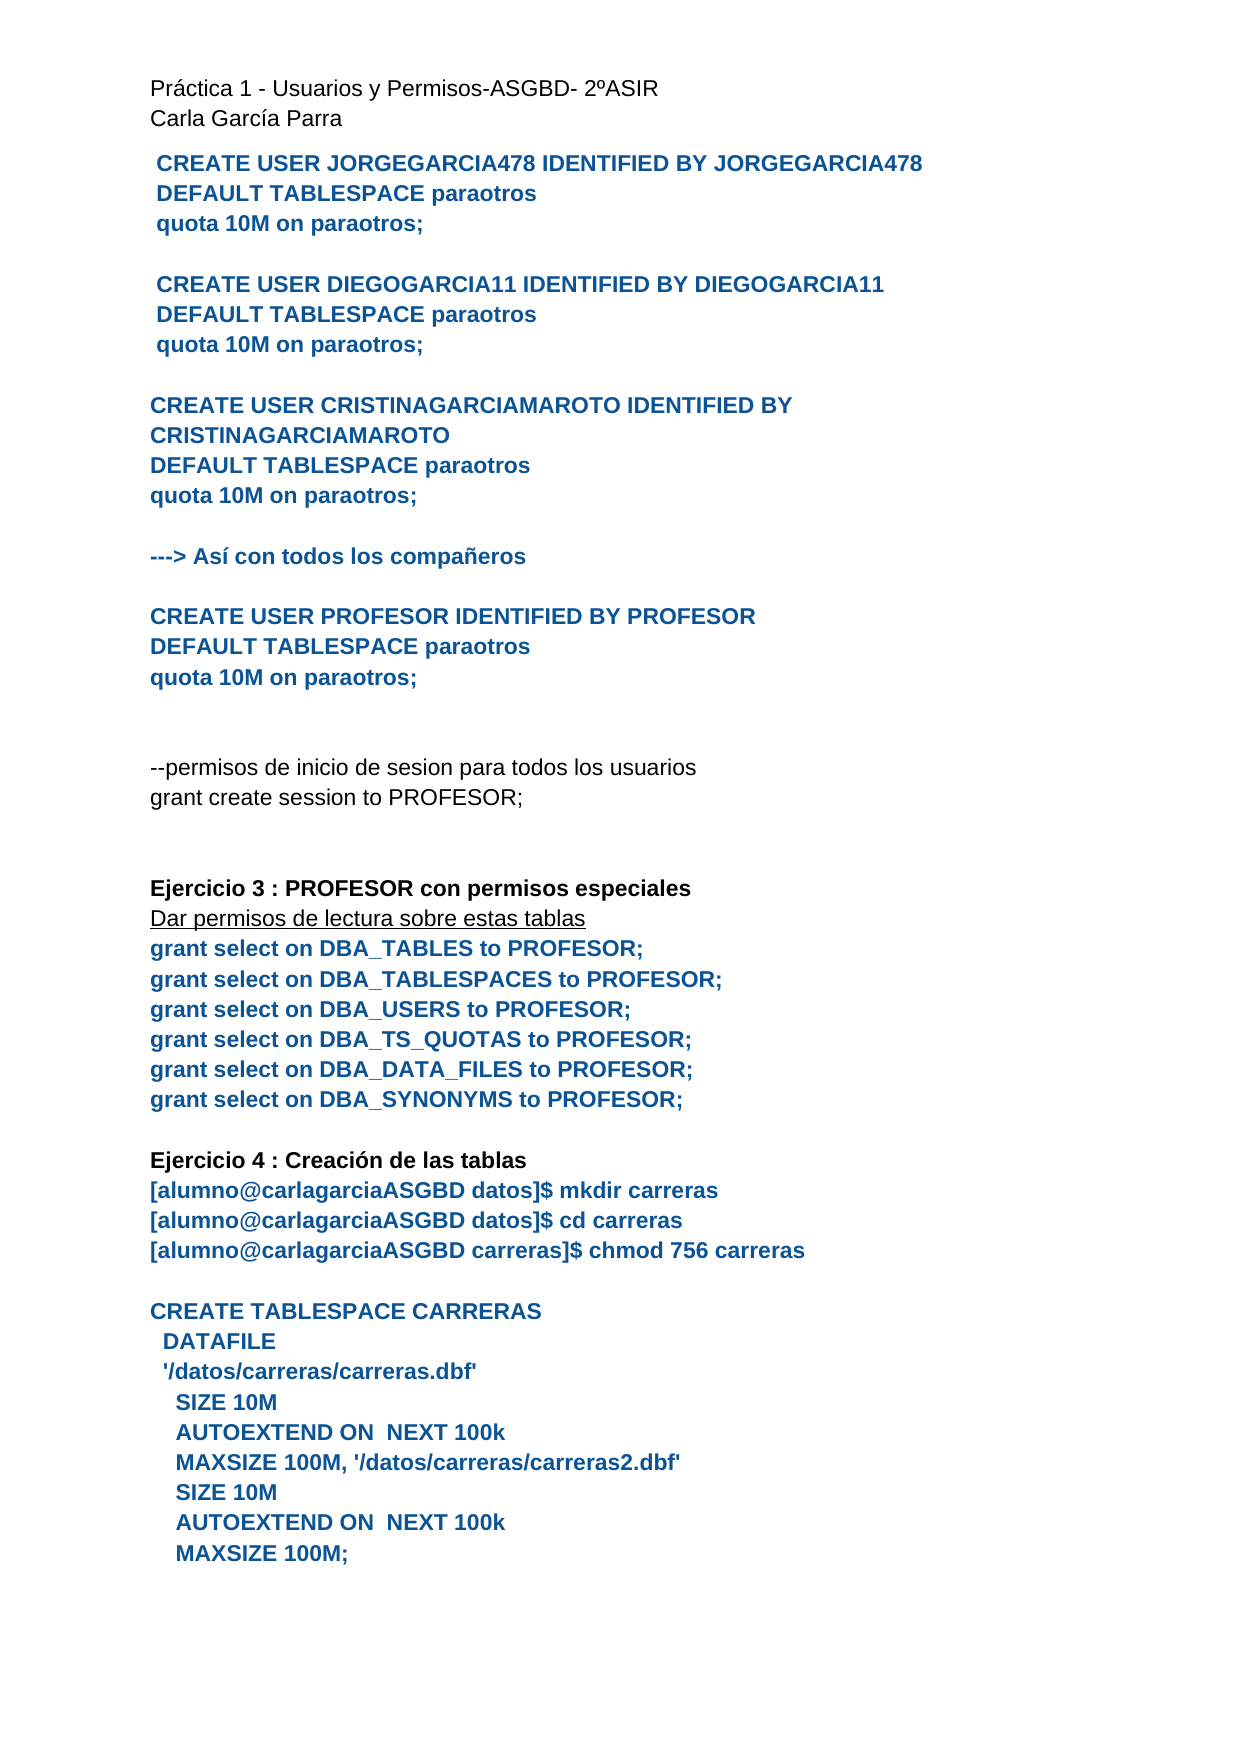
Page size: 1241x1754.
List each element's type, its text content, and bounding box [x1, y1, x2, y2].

text quota 10M on paraotros; [150, 210, 1090, 237]
text grant select on DBA_USERS to PROFESOR; [150, 996, 1090, 1022]
text MAXSIZE 100M; [150, 1539, 1090, 1566]
text DEFAULT TABLESPACE paraotros [150, 633, 1090, 660]
text DEFAULT TABLESPACE paraotros [150, 180, 1090, 207]
text grant select on DBA_TS_QUOTAS to PROFESOR; [150, 1026, 1090, 1052]
text DEFAULT TABLESPACE paraotros [150, 452, 1090, 478]
text SIZE 10M [150, 1388, 1090, 1415]
text DATAFILE [150, 1328, 1090, 1354]
text grant select on DBA_TABLESPACES to PROFESOR; [150, 966, 1090, 992]
text CREATE USER CRISTINAGARCIAMAROTO IDENTIFIED BY CRISTINAGARCIAMAROTO [150, 392, 1090, 448]
text grant select on DBA_DATA_FILES to PROFESOR; [150, 1056, 1090, 1083]
text CREATE USER PROFESOR IDENTIFIED BY PROFESOR [150, 603, 1090, 629]
text '/datos/carreras/carreras.dbf' [150, 1358, 1090, 1385]
text grant select on DBA_SYNONYMS to PROFESOR; [150, 1086, 1090, 1113]
text CREATE USER DIEGOGARCIA11 IDENTIFIED BY DIEGOGARCIA11 [150, 271, 1090, 297]
text SIZE 10M [150, 1479, 1090, 1506]
text [alumno@carlagarciaASGBD datos]$ cd carreras [150, 1207, 1090, 1234]
text --permisos de inicio de sesion para todos los usuarios [150, 754, 1090, 781]
text Ejercicio 4 : Creación de las tablas [150, 1147, 1090, 1173]
text ---> Así con todos los compañeros [150, 543, 1090, 569]
text quota 10M on paraotros; [150, 663, 1090, 690]
text quota 10M on paraotros; [150, 331, 1090, 358]
text Ejercicio 3 : PROFESOR con permisos especiales [150, 875, 1090, 901]
text Dar permisos de lectura sobre estas tablas [150, 905, 1090, 932]
text CREATE USER JORGEGARCIA478 IDENTIFIED BY JORGEGARCIA478 [150, 150, 1090, 176]
text grant select on DBA_TABLES to PROFESOR; [150, 935, 1090, 962]
text grant create session to PROFESOR; [150, 784, 1090, 811]
text AUTOEXTEND ON NEXT 100k [150, 1509, 1090, 1536]
text [alumno@carlagarciaASGBD datos]$ mkdir carreras [150, 1177, 1090, 1203]
text [alumno@carlagarciaASGBD carreras]$ chmod 756 carreras [150, 1237, 1090, 1264]
text DEFAULT TABLESPACE paraotros [150, 301, 1090, 327]
text CREATE TABLESPACE CARRERAS [150, 1298, 1090, 1324]
text AUTOEXTEND ON NEXT 100k [150, 1419, 1090, 1445]
text MAXSIZE 100M, '/datos/carreras/carreras2.dbf' [150, 1449, 1090, 1475]
text quota 10M on paraotros; [150, 482, 1090, 509]
